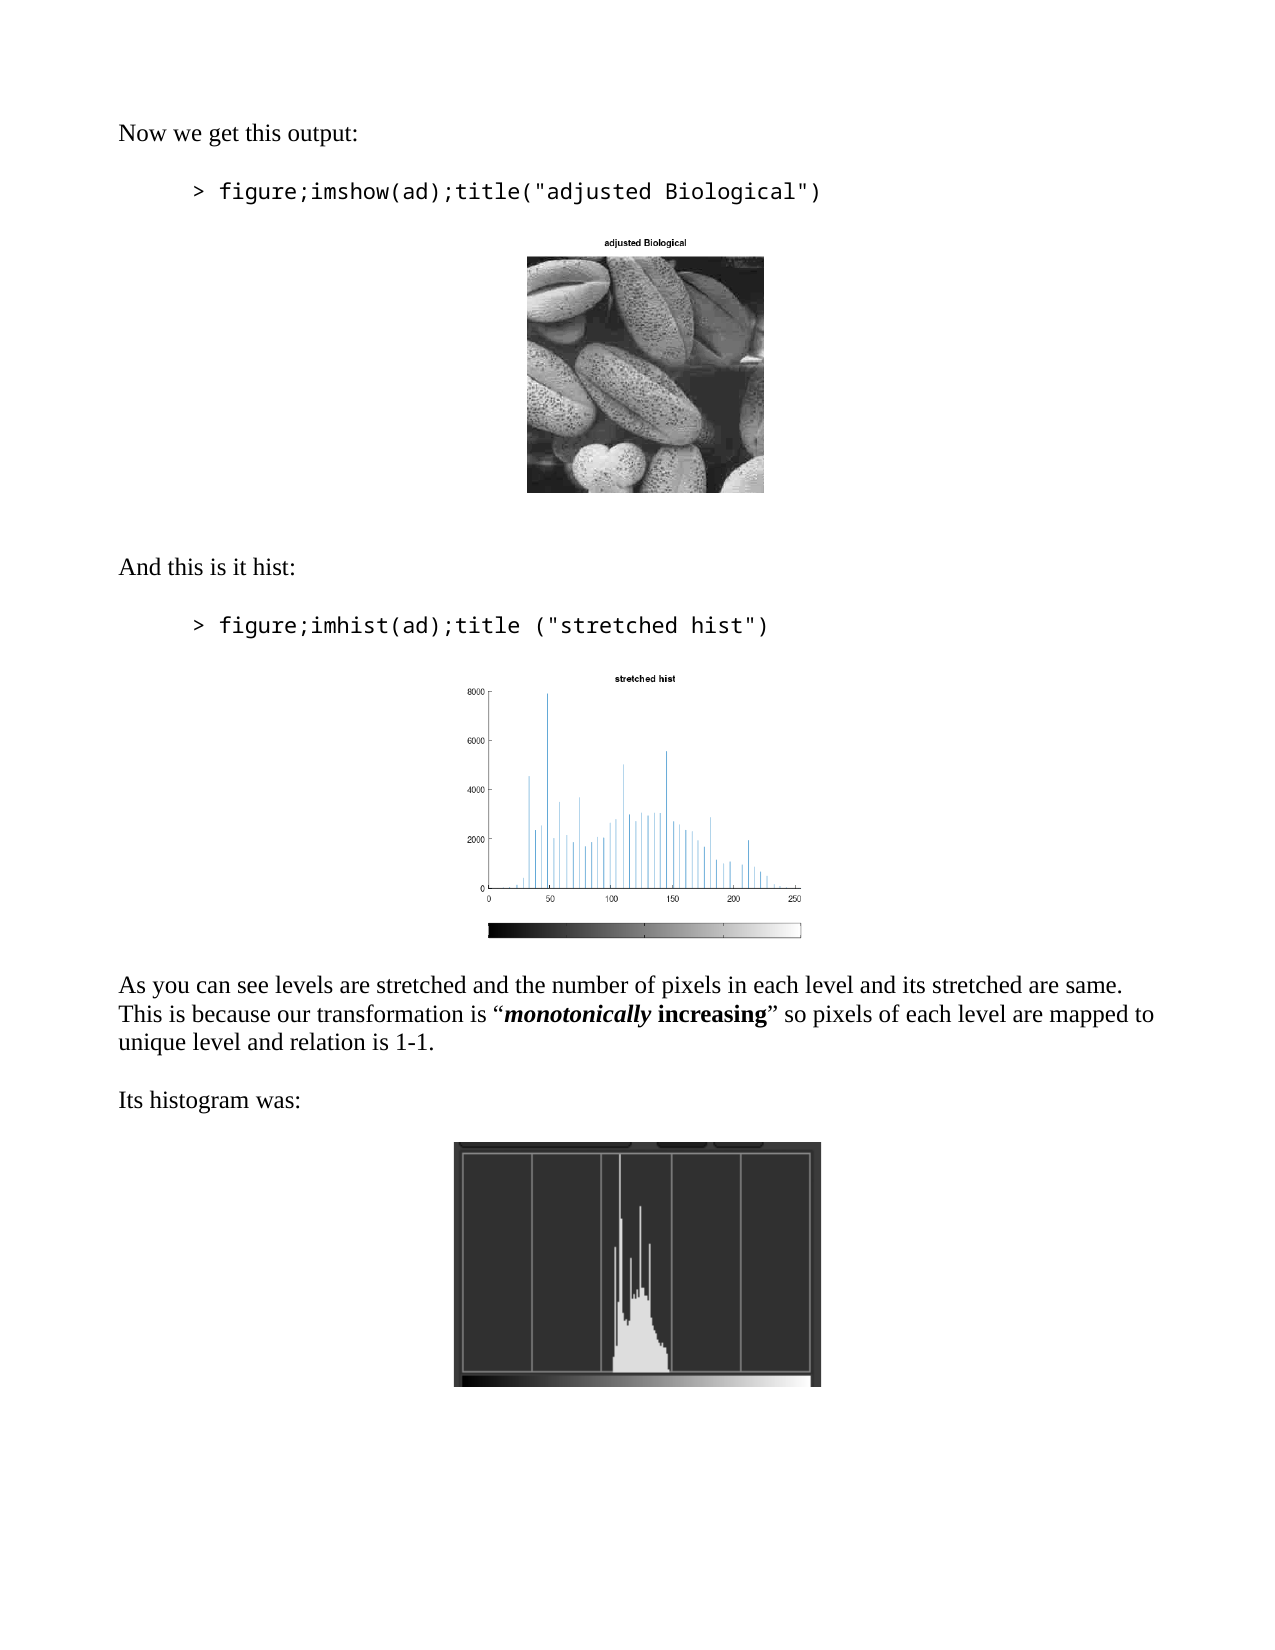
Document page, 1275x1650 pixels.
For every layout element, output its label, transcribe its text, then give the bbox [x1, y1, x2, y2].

picture [444, 234, 832, 524]
text As you can see levels are stretched and the number of pixels in each level and its stretched are same. This is because our transformation is “monotonically increasing” so pixels of each level are mapped to unique level and relation is 1-1. [118, 970, 1157, 1056]
text > figure;imshow(ad);title("adjusted Biological") [192, 176, 1157, 205]
text Now we get this output: [118, 118, 1157, 147]
picture [436, 668, 839, 970]
text > figure;imhist(ad);title ("stretched hist") [192, 610, 1157, 640]
text Its histogram was: [118, 1085, 1157, 1114]
text And this is it hist: [118, 552, 1157, 581]
picture [453, 1142, 822, 1387]
